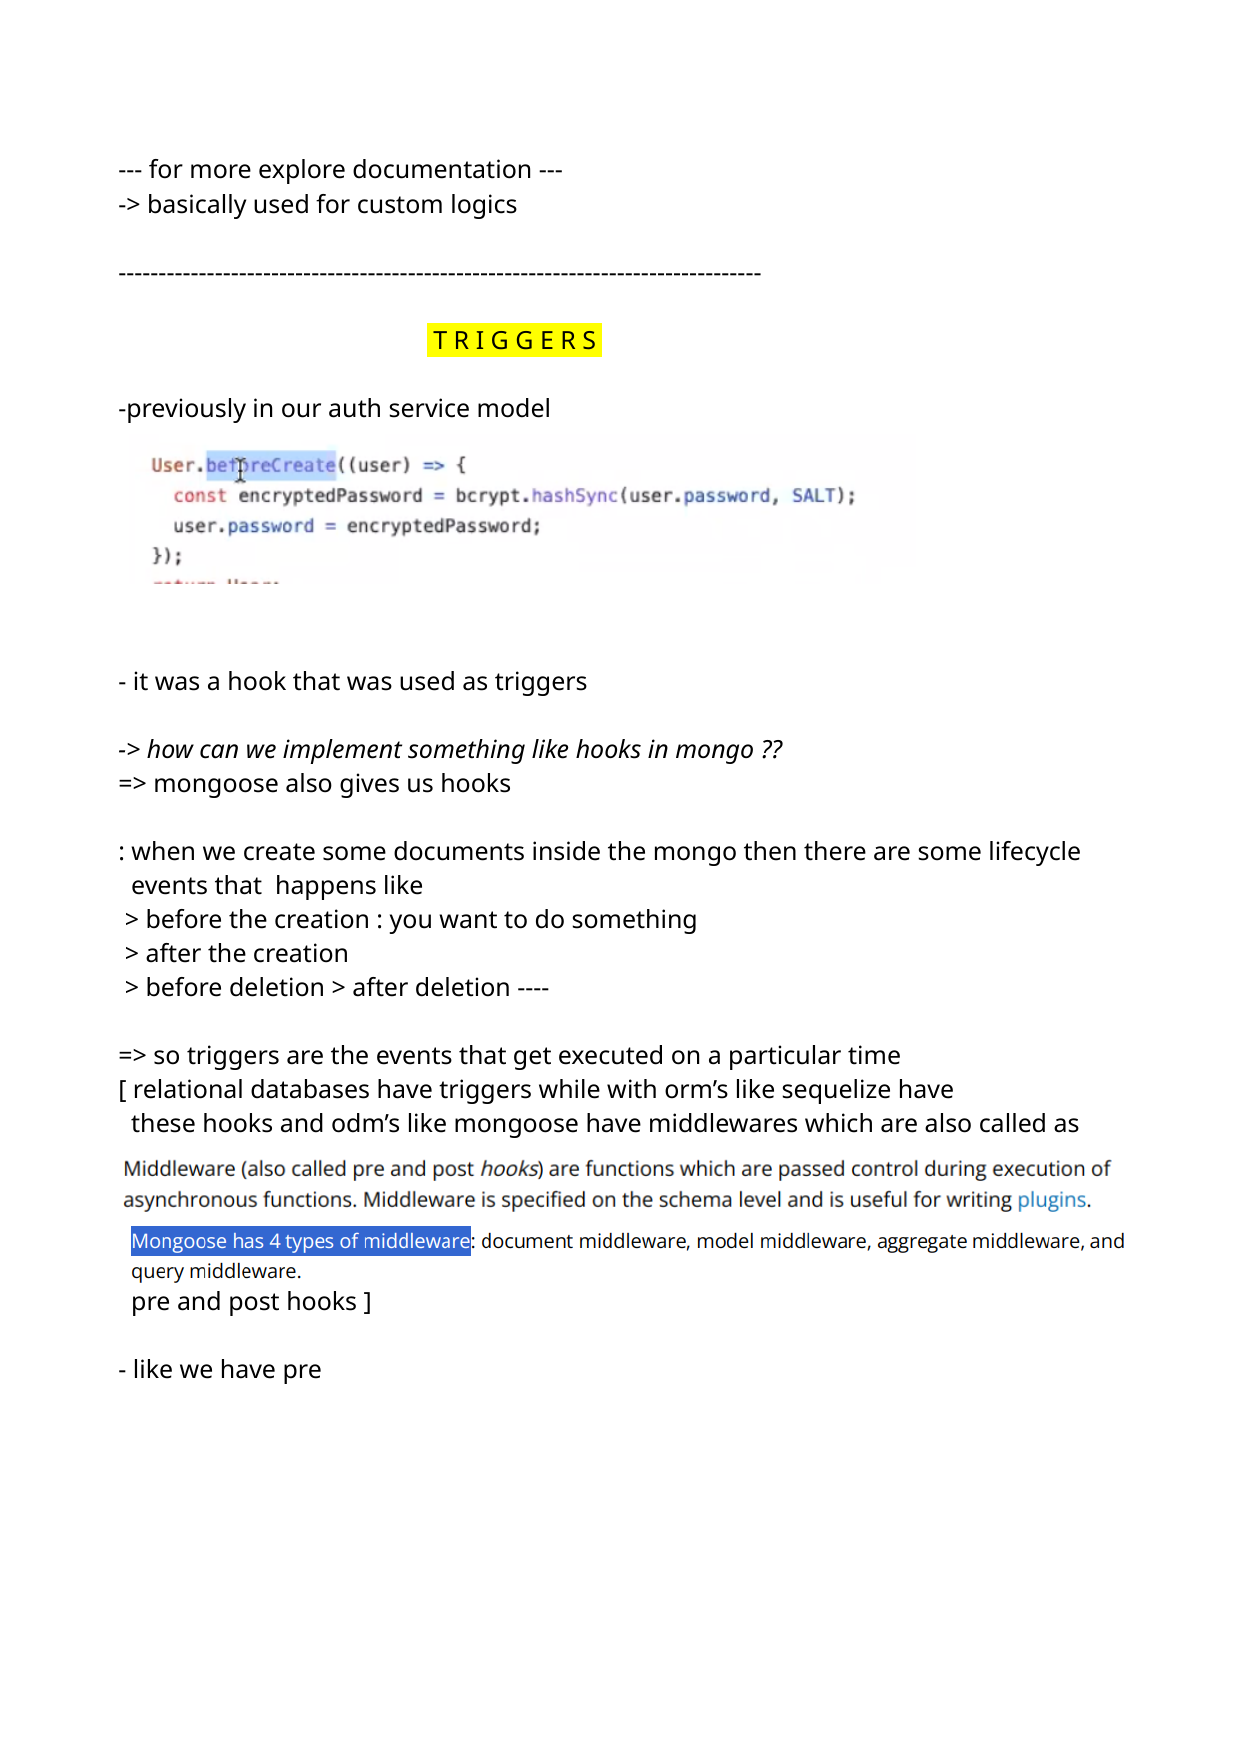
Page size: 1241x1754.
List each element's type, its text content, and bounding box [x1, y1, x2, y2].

text --- for more explore documentation --- [118, 152, 1122, 186]
text -> basically used for custom logics [118, 186, 1122, 220]
text [118, 1140, 1122, 1147]
picture [128, 434, 917, 584]
text T R I G G E R S [118, 322, 1122, 357]
picture [124, 1219, 1129, 1284]
text these hooks and odm’s like mongoose have middlewares which are also called as [118, 1106, 1122, 1140]
text [ relational databases have triggers while with orm’s like sequelize have [118, 1072, 1122, 1106]
text > after the creation [118, 936, 1122, 970]
text -> how can we implement something like hooks in mongo ?? [118, 731, 1122, 765]
text => mongoose also gives us hooks [118, 765, 1122, 799]
text : when we create some documents inside the mongo then there are some lifecycle [118, 833, 1122, 867]
text - like we have pre [118, 1352, 1122, 1386]
text => so triggers are the events that get executed on a particular time [118, 1038, 1122, 1072]
text -previously in our auth service model [118, 391, 1122, 425]
text events that happens like [118, 867, 1122, 902]
text - it was a hook that was used as triggers [118, 663, 1122, 697]
text > before the creation : you want to do something [118, 902, 1122, 936]
text pre and post hooks ] [118, 1214, 1122, 1318]
picture [118, 1147, 1123, 1214]
text > before deletion > after deletion ---- [118, 970, 1122, 1004]
text -------------------------------------------------------------------------------- [118, 254, 1122, 288]
